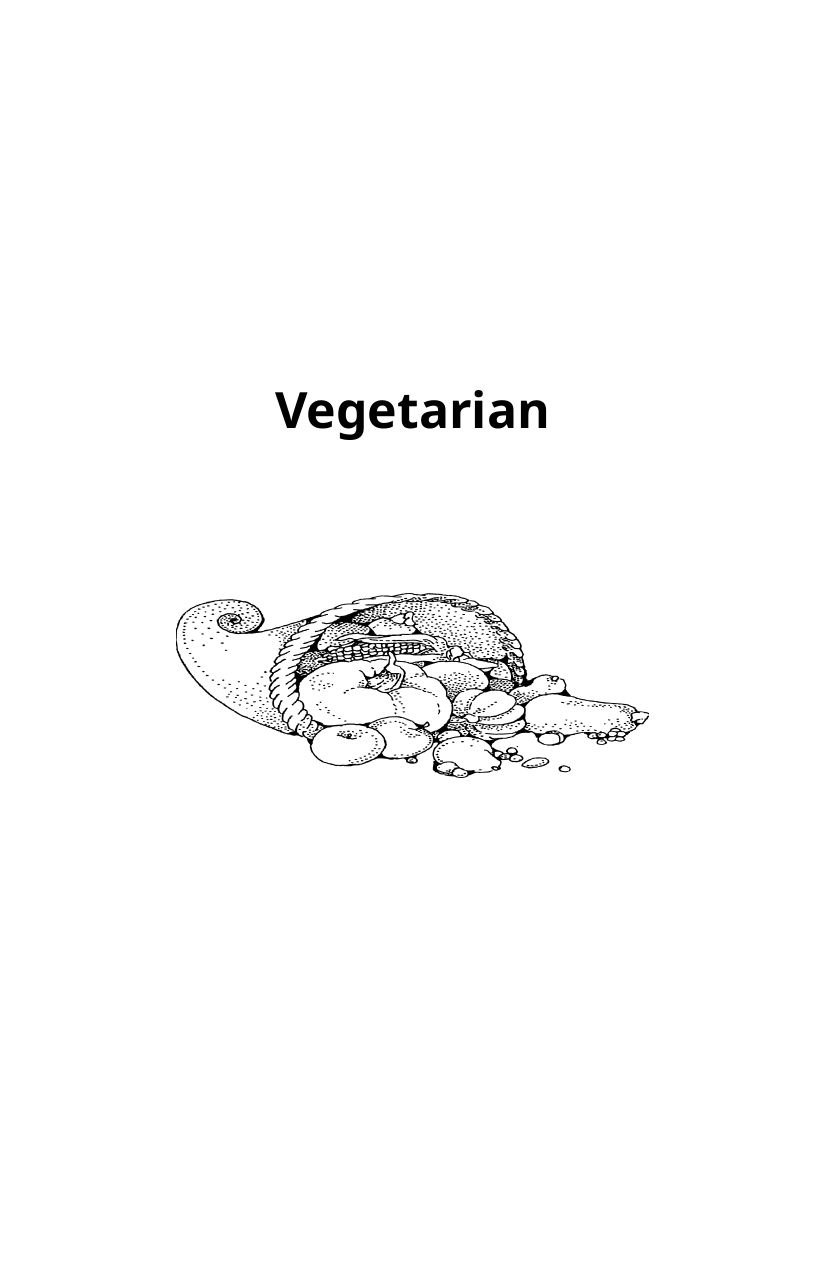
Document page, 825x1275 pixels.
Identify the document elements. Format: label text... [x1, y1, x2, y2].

picture [176, 593, 649, 778]
subtitle Vegetarian [75, 375, 750, 443]
